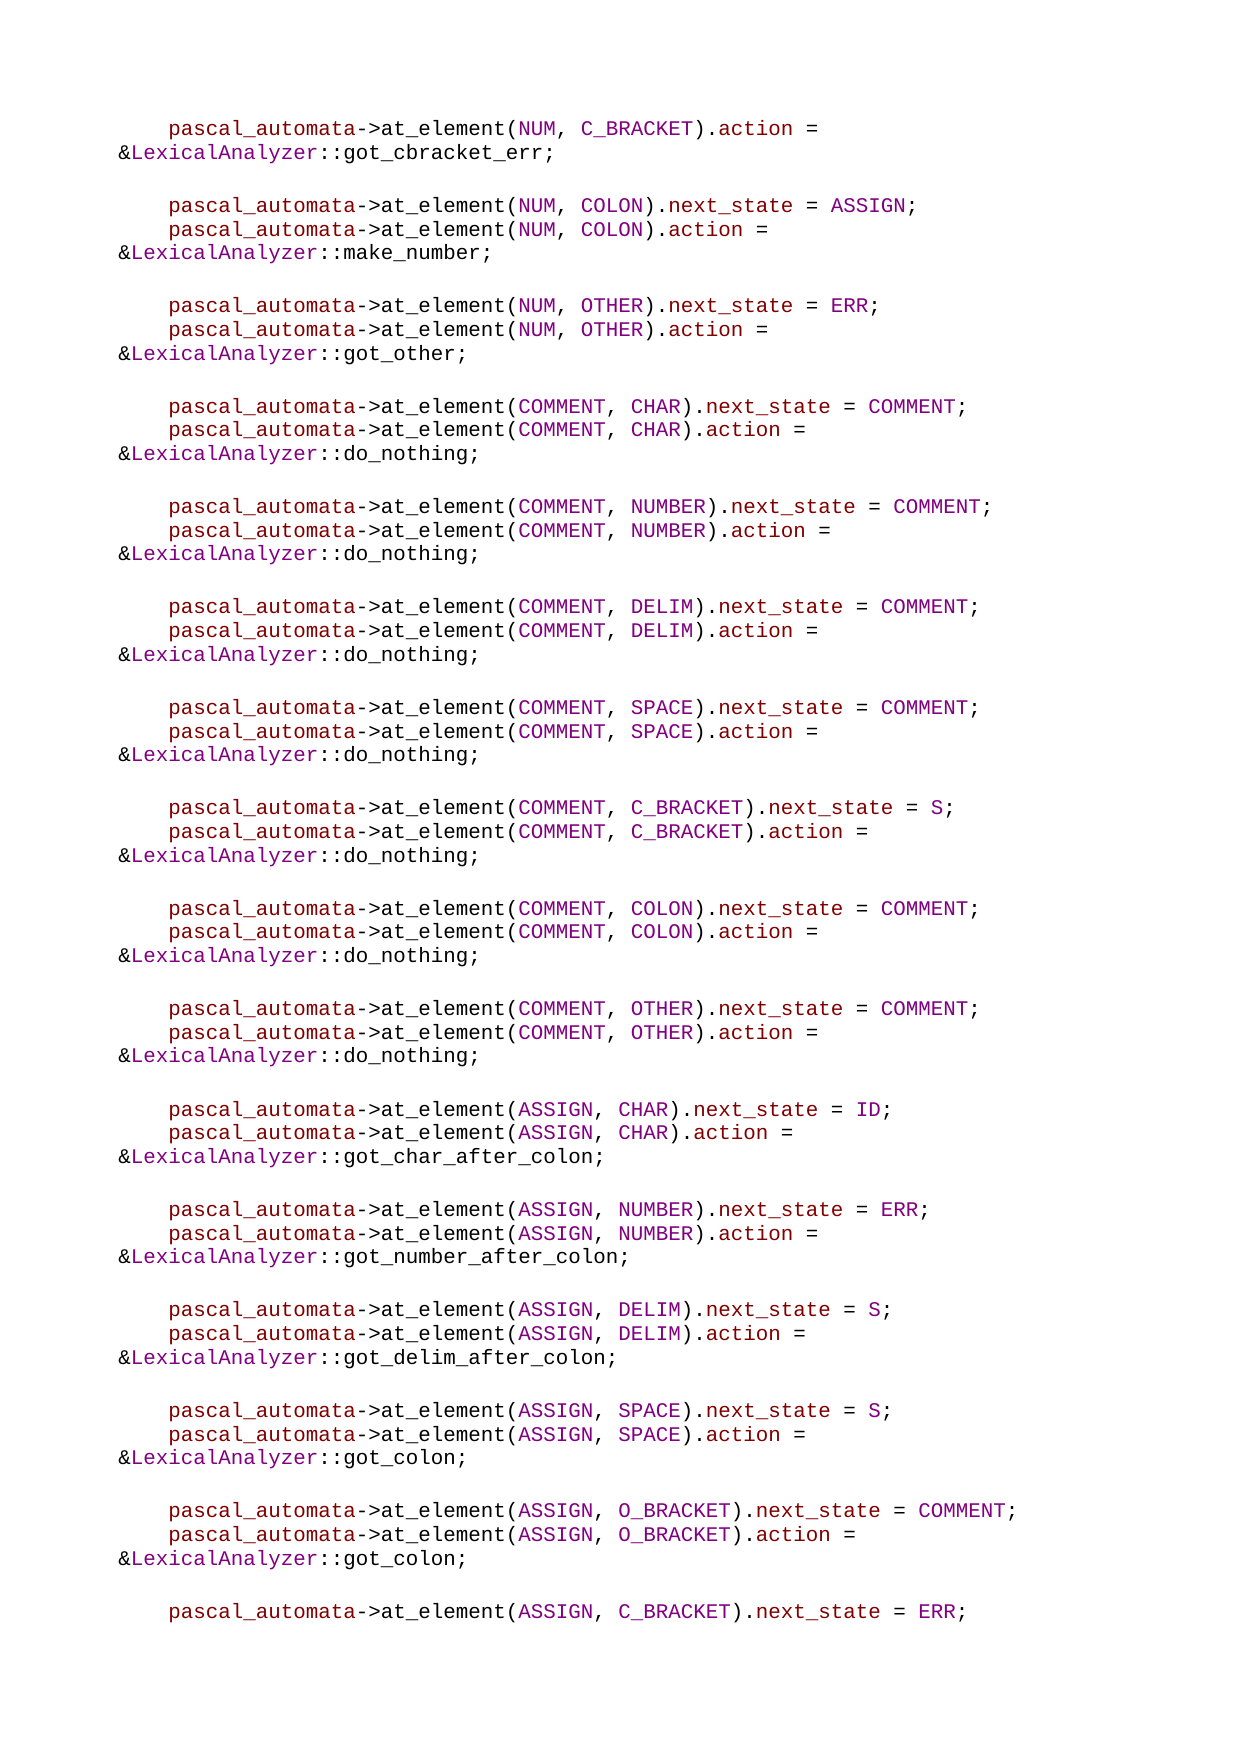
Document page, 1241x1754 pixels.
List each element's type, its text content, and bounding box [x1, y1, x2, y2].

text pascal_automata->at_element(COMMENT, NUMBER).next_state = COMMENT; [118, 496, 1122, 520]
text pascal_automata->at_element(NUM, OTHER).action = &LexicalAnalyzer::got_other; [118, 319, 1122, 366]
text pascal_automata->at_element(COMMENT, DELIM).action = &LexicalAnalyzer::do_nothing; [118, 620, 1122, 667]
text pascal_automata->at_element(ASSIGN, SPACE).next_state = S; [118, 1400, 1122, 1423]
text pascal_automata->at_element(COMMENT, SPACE).action = &LexicalAnalyzer::do_nothing; [118, 721, 1122, 768]
text pascal_automata->at_element(ASSIGN, CHAR).next_state = ID; [118, 1099, 1122, 1122]
text pascal_automata->at_element(COMMENT, OTHER).next_state = COMMENT; [118, 998, 1122, 1022]
text pascal_automata->at_element(ASSIGN, DELIM).action = &LexicalAnalyzer::got_delim_after_colon; [118, 1323, 1122, 1370]
text pascal_automata->at_element(ASSIGN, NUMBER).next_state = ERR; [118, 1199, 1122, 1223]
text pascal_automata->at_element(ASSIGN, O_BRACKET).action = &LexicalAnalyzer::got_colon; [118, 1524, 1122, 1571]
text pascal_automata->at_element(COMMENT, COLON).next_state = COMMENT; [118, 898, 1122, 921]
text pascal_automata->at_element(COMMENT, C_BRACKET).next_state = S; [118, 797, 1122, 821]
text pascal_automata->at_element(ASSIGN, NUMBER).action = &LexicalAnalyzer::got_number_after_colon; [118, 1223, 1122, 1270]
text pascal_automata->at_element(COMMENT, NUMBER).action = &LexicalAnalyzer::do_nothing; [118, 520, 1122, 567]
text pascal_automata->at_element(COMMENT, DELIM).next_state = COMMENT; [118, 597, 1122, 620]
text pascal_automata->at_element(NUM, COLON).action = &LexicalAnalyzer::make_number; [118, 218, 1122, 266]
text pascal_automata->at_element(COMMENT, CHAR).next_state = COMMENT; [118, 396, 1122, 419]
text pascal_automata->at_element(ASSIGN, C_BRACKET).next_state = ERR; [118, 1601, 1122, 1624]
text pascal_automata->at_element(COMMENT, C_BRACKET).action = &LexicalAnalyzer::do_nothing; [118, 821, 1122, 868]
text pascal_automata->at_element(COMMENT, COLON).action = &LexicalAnalyzer::do_nothing; [118, 921, 1122, 969]
text pascal_automata->at_element(NUM, OTHER).next_state = ERR; [118, 295, 1122, 319]
text pascal_automata->at_element(ASSIGN, DELIM).next_state = S; [118, 1299, 1122, 1323]
text pascal_automata->at_element(COMMENT, OTHER).action = &LexicalAnalyzer::do_nothing; [118, 1022, 1122, 1069]
text pascal_automata->at_element(COMMENT, CHAR).action = &LexicalAnalyzer::do_nothing; [118, 419, 1122, 467]
text pascal_automata->at_element(ASSIGN, O_BRACKET).next_state = COMMENT; [118, 1500, 1122, 1524]
text pascal_automata->at_element(NUM, COLON).next_state = ASSIGN; [118, 195, 1122, 218]
text pascal_automata->at_element(COMMENT, SPACE).next_state = COMMENT; [118, 697, 1122, 721]
text pascal_automata->at_element(NUM, C_BRACKET).action = &LexicalAnalyzer::got_cbracket_err; [118, 118, 1122, 165]
text pascal_automata->at_element(ASSIGN, CHAR).action = &LexicalAnalyzer::got_char_after_colon; [118, 1122, 1122, 1169]
text pascal_automata->at_element(ASSIGN, SPACE).action = &LexicalAnalyzer::got_colon; [118, 1423, 1122, 1471]
